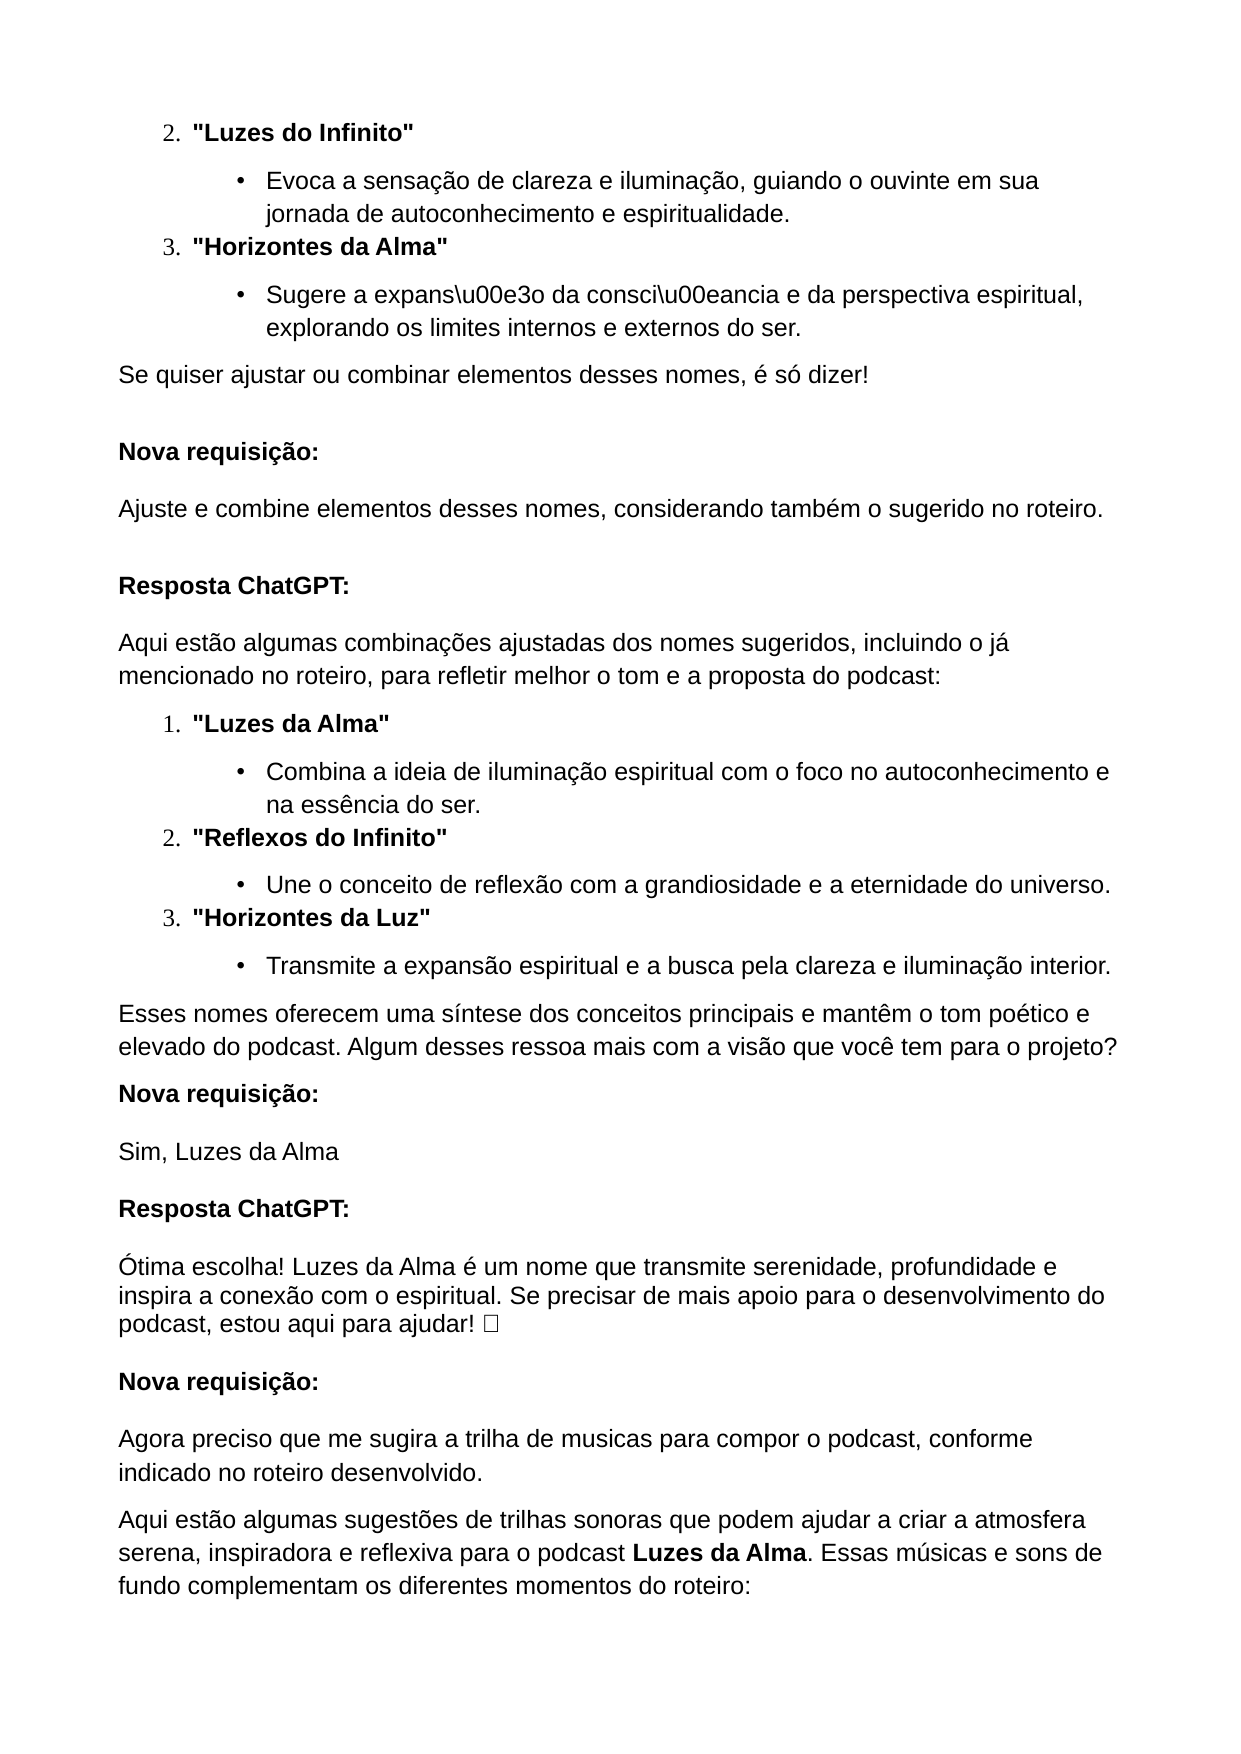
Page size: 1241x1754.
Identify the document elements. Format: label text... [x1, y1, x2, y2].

text Ajuste e combine elementos desses nomes, considerando também o sugerido no roteiro. [118, 494, 1122, 523]
text Nova requisição: [118, 1367, 1122, 1396]
list Evoca a sensação de clareza e iluminação, guiando o ouvinte em sua jornada de autoconhecimento e espiritualidade. [236, 166, 1122, 228]
text Esses nomes oferecem uma síntese dos conceitos principais e mantêm o tom poético e elevado do podcast. Algum desses ressoa mais com a visão que você tem para o projeto? [118, 999, 1122, 1061]
list Sugere a expans\u00e3o da consci\u00eancia e da perspectiva espiritual, explorando os limites internos e externos do ser. [236, 280, 1122, 342]
list Une o conceito de reflexão com a grandiosidade e a eternidade do universo. [236, 870, 1122, 899]
list "Horizontes da Alma" [162, 232, 1122, 261]
text Aqui estão algumas sugestões de trilhas sonoras que podem ajudar a criar a atmosfera serena, inspiradora e reflexiva para o podcast Luzes da Alma. Essas músicas e sons de fundo complementam os diferentes momentos do roteiro: [118, 1505, 1122, 1600]
text Aqui estão algumas combinações ajustadas dos nomes sugeridos, incluindo o já mencionado no roteiro, para refletir melhor o tom e a proposta do podcast: [118, 628, 1122, 690]
text Resposta ChatGPT: [118, 571, 1122, 599]
list "Luzes da Alma" [162, 709, 1122, 738]
list "Luzes do Infinito" [162, 118, 1122, 147]
text Ótima escolha! Luzes da Alma é um nome que transmite serenidade, profundidade e inspira a conexão com o espiritual. Se precisar de mais apoio para o desenvolvimento do podcast, estou aqui para ajudar! 🌟 [118, 1252, 1122, 1338]
list "Horizontes da Luz" [162, 903, 1122, 932]
text Nova requisição: [118, 437, 1122, 466]
text Nova requisição: [118, 1079, 1122, 1108]
list Combina a ideia de iluminação espiritual com o foco no autoconhecimento e na essência do ser. [236, 756, 1122, 818]
text Sim, Luzes da Alma [118, 1137, 1122, 1166]
text Agora preciso que me sugira a trilha de musicas para compor o podcast, conforme indicado no roteiro desenvolvido. [118, 1424, 1122, 1486]
text Resposta ChatGPT: [118, 1194, 1122, 1223]
list "Reflexos do Infinito" [162, 823, 1122, 851]
text Se quiser ajustar ou combinar elementos desses nomes, é só dizer! [118, 360, 1122, 389]
list Transmite a expansão espiritual e a busca pela clareza e iluminação interior. [236, 951, 1122, 980]
